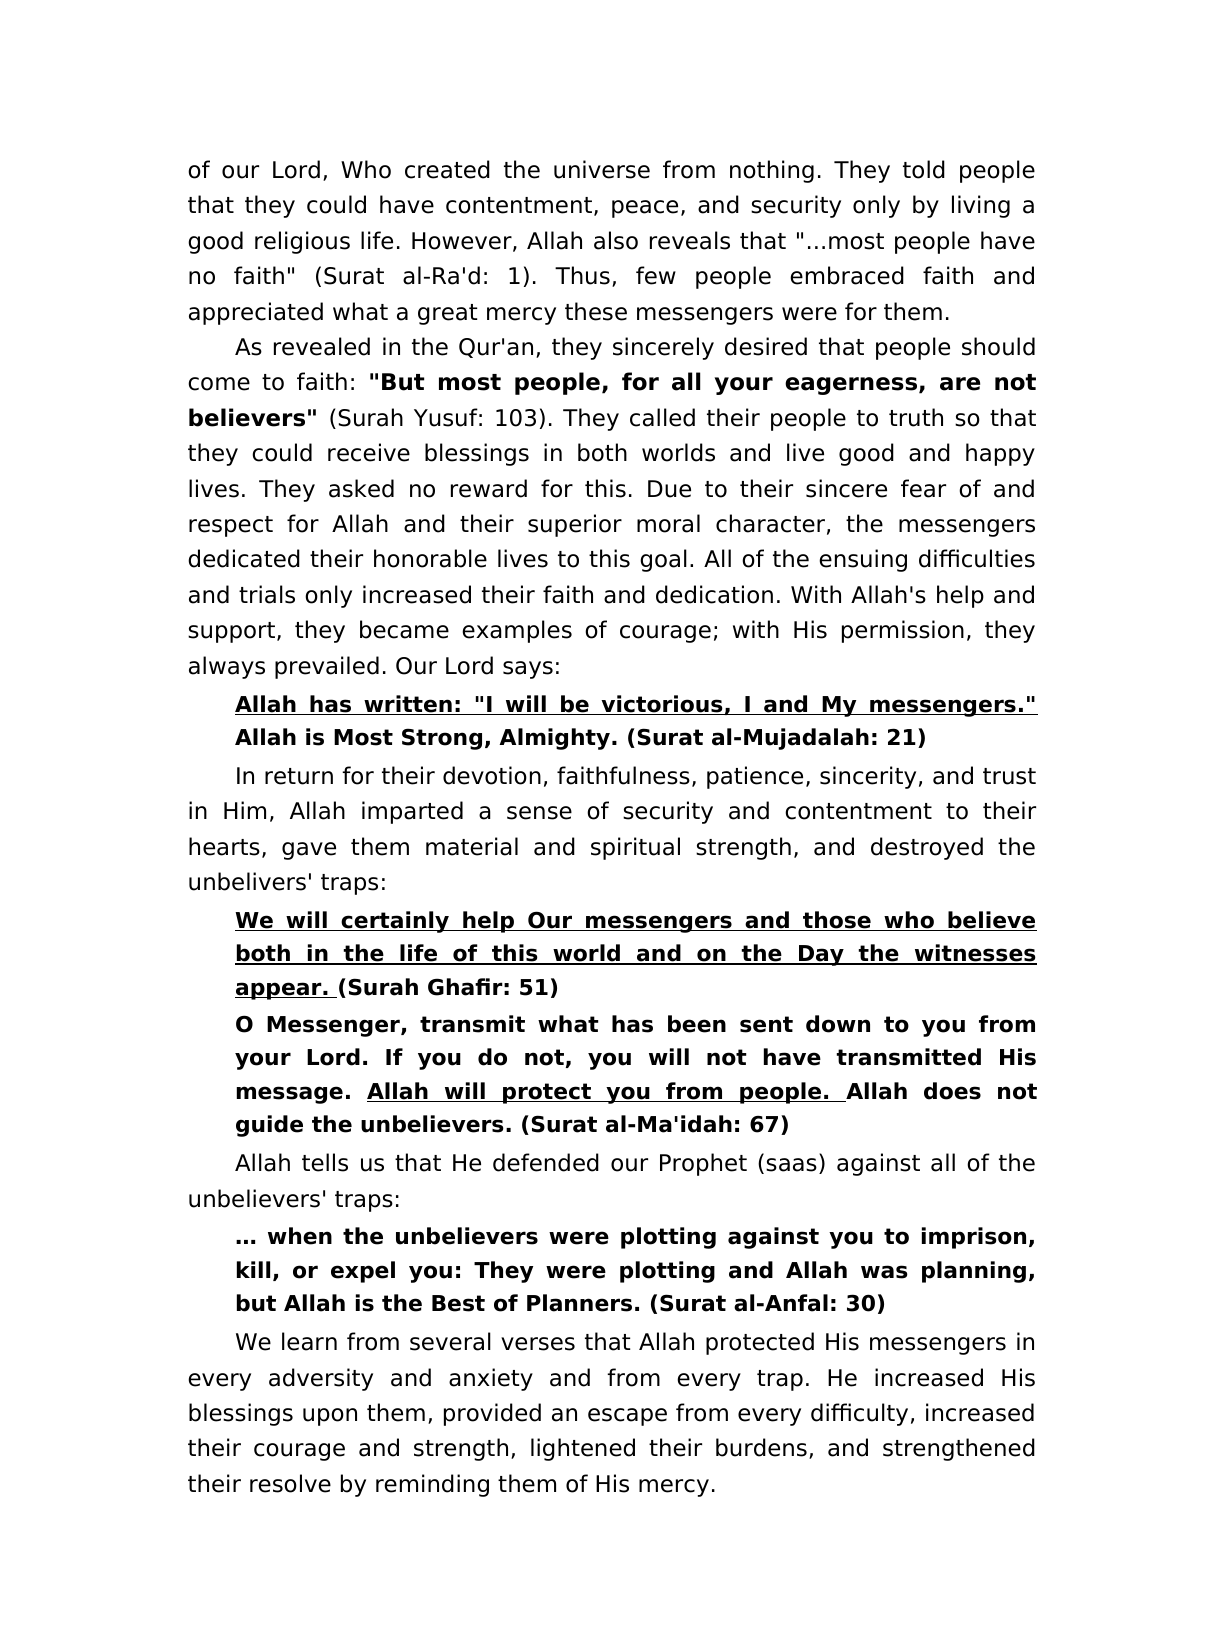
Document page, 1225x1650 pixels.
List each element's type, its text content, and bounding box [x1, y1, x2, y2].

text O Messenger, transmit what has been sent down to you from your Lord. If you do not, you will not have transmitted His message. Allah will protect you from people. Allah does not guide the unbelievers. (Surat al-Ma'idah: 67) [235, 1006, 1037, 1139]
text appear. (Surah Ghafir: 51) [235, 965, 1037, 1002]
text We will certainly help Our messengers and those who believe [235, 902, 1037, 930]
text both in the life of this world and on the Day the witnesses [235, 931, 1037, 963]
text Allah is Most Strong, Almighty. (Surat al-Mujadalah: 21) [235, 715, 1037, 752]
text As revealed in the Qur'an, they sincerely desired that people should come to faith: "But most people, for all your eagerness, are not believers" (Surah Yusuf: 103). They called their people to truth so that they could receive blessings in both worlds and live good and happy lives. They asked no reward for this. Due to their sincere fear of and respect for Allah and their superior moral character, the messengers dedicated their honorable lives to this goal. All of the ensuing difficulties and trials only increased their faith and dedication. With Allah's help and support, they became examples of courage; with His permission, they always prevailed. Our Lord says: [187, 327, 1037, 681]
text Allah tells us that He defended our Prophet (saas) against all of the unbelievers' traps: [187, 1143, 1037, 1214]
text of our Lord, Who created the universe from nothing. They told people that they could have contentment, peace, and security only by living a good religious life. However, Allah also reveals that "...most people have no faith" (Surat al-Ra'd: 1). Thus, few people embraced faith and appreciated what a great mercy these messengers were for them. [187, 150, 1037, 327]
text … when the unbelievers were plotting against you to imprison, kill, or expel you: They were plotting and Allah was planning, but Allah is the Best of Planners. (Surat al-Anfal: 30) [235, 1218, 1037, 1318]
text In return for their devotion, faithfulness, patience, sincerity, and trust in Him, Allah imparted a sense of security and contentment to their hearts, gave them material and spiritual strength, and destroyed the unbelivers' traps: [187, 756, 1037, 898]
text We learn from several verses that Allah protected His messengers in every adversity and anxiety and from every trap. He increased His blessings upon them, provided an escape from every difficulty, increased their courage and strength, lightened their burdens, and strengthened their resolve by reminding them of His mercy. [187, 1322, 1037, 1499]
text Allah has written: "I will be victorious, I and My messengers." [235, 685, 1037, 714]
